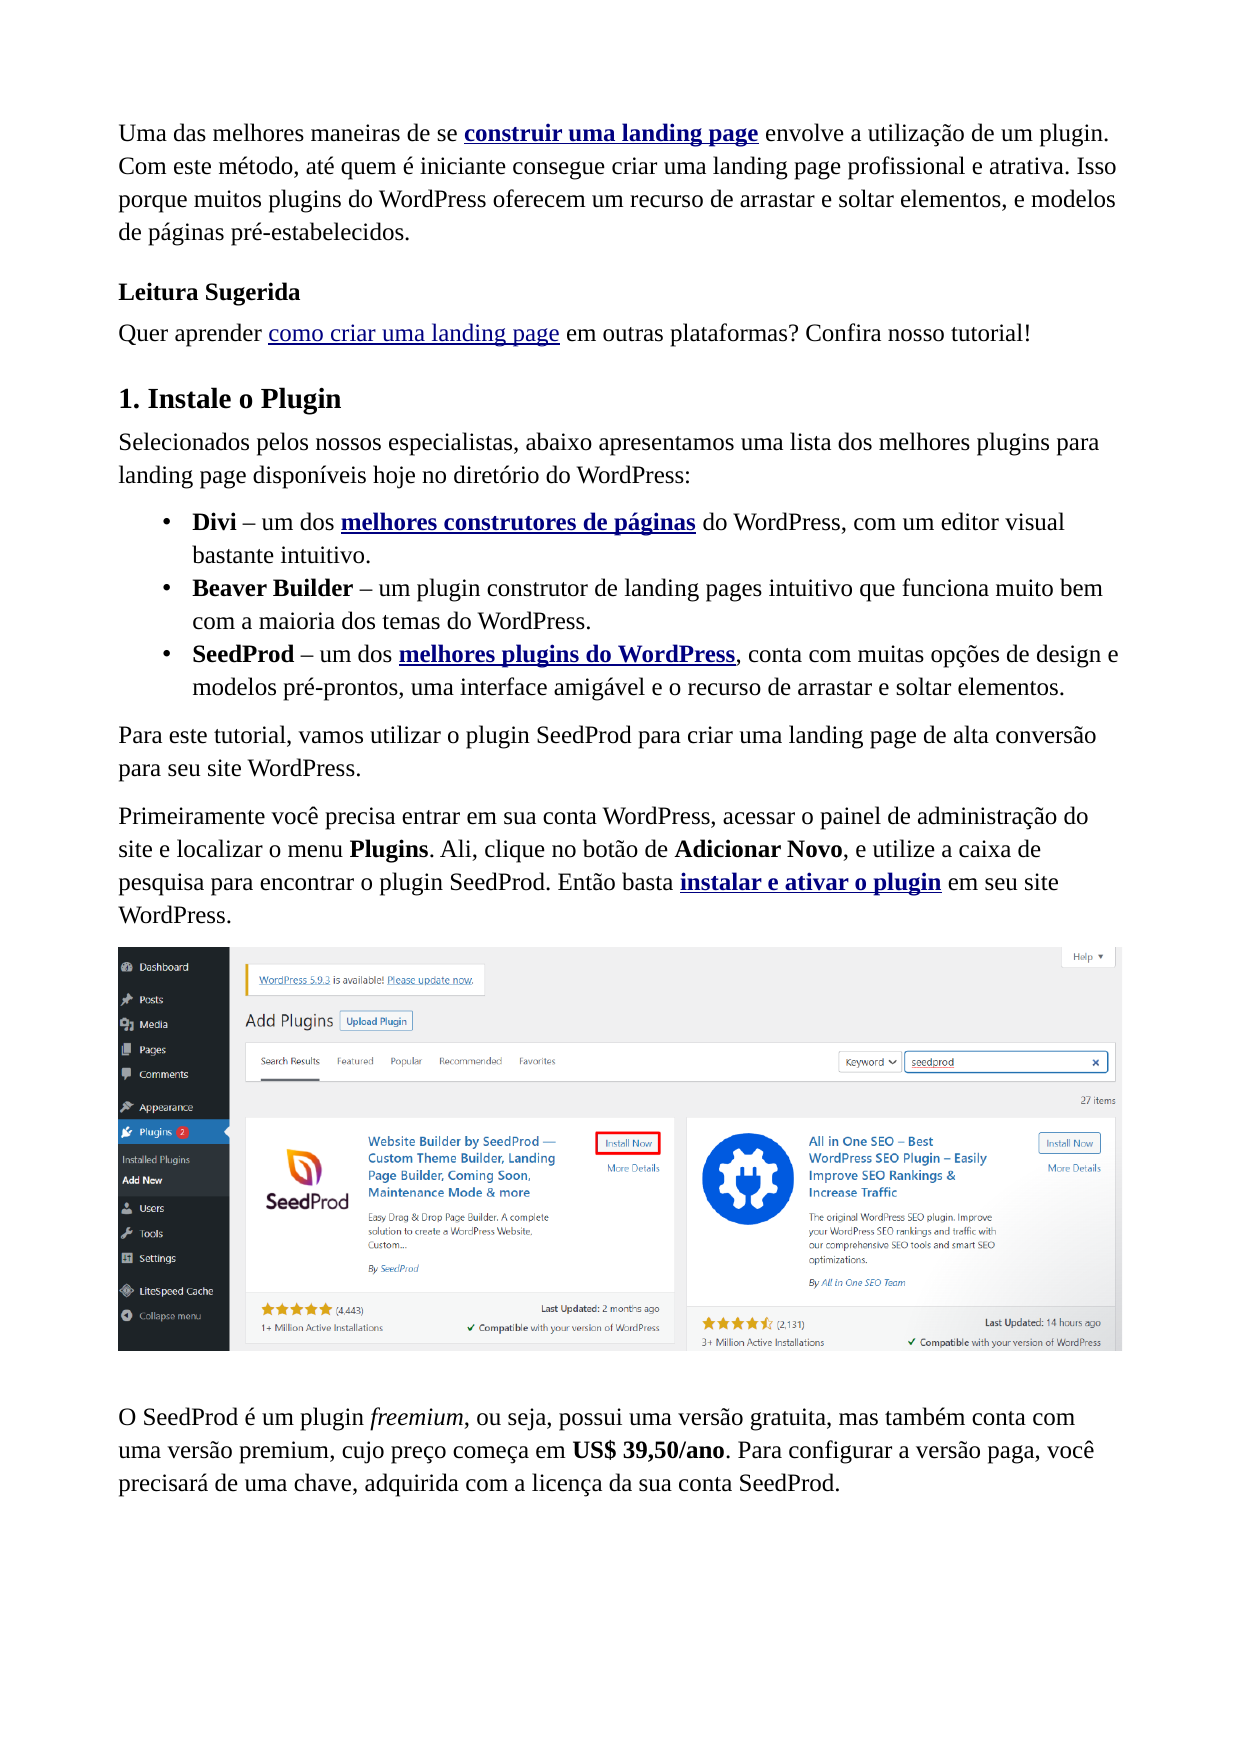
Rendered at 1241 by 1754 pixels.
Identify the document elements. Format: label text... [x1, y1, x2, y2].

text O SeedProd é um plugin freemium, ou seja, possui uma versão gratuita, mas também conta com uma versão premium, cujo preço começa em US$ 39,50/ano. Para configurar a versão paga, você precisará de uma chave, adquirida com a licença da sua conta SeedProd. [118, 1402, 1122, 1497]
list Beaver Builder – um plugin construtor de landing pages intuitivo que funciona muito bem com a maioria dos temas do WordPress. [162, 573, 1122, 635]
list Divi – um dos melhores construtores de páginas do WordPress, com um editor visual bastante intuitivo. [162, 507, 1122, 569]
text Uma das melhores maneiras de se construir uma landing page envolve a utilização de um plugin. Com este método, até quem é iniciante consegue criar uma landing page profissional e atrativa. Isso porque muitos plugins do WordPress oferecem um recurso de arrastar e soltar elementos, e modelos de páginas pré-estabelecidos. [118, 118, 1122, 246]
text Selecionados pelos nossos especialistas, abaixo apresentamos uma lista dos melhores plugins para landing page disponíveis hoje no diretório do WordPress: [118, 427, 1122, 488]
picture [118, 947, 1123, 1351]
subtitle 1. Instale o Plugin [118, 381, 1122, 414]
text Quer aprender como criar uma landing page em outras plataformas? Confira nosso tutorial! [118, 318, 1122, 347]
text Para este tutorial, vamos utilizar o plugin SeedProd para criar uma landing page de alta conversão para seu site WordPress. [118, 720, 1122, 782]
list SeedProd – um dos melhores plugins do WordPress, conta com muitas opções de design e modelos pré-prontos, uma interface amigável e o recurso de arrastar e soltar elementos. [162, 639, 1122, 701]
subtitle Leitura Sugerida [118, 277, 1122, 306]
text Primeiramente você precisa entrar em sua conta WordPress, acessar o painel de administração do site e localizar o menu Plugins. Ali, clique no botão de Adicionar Novo, e utilize a caixa de pesquisa para encontrar o plugin SeedProd. Então basta instalar e ativar o plugin em seu site WordPress. [118, 801, 1122, 928]
